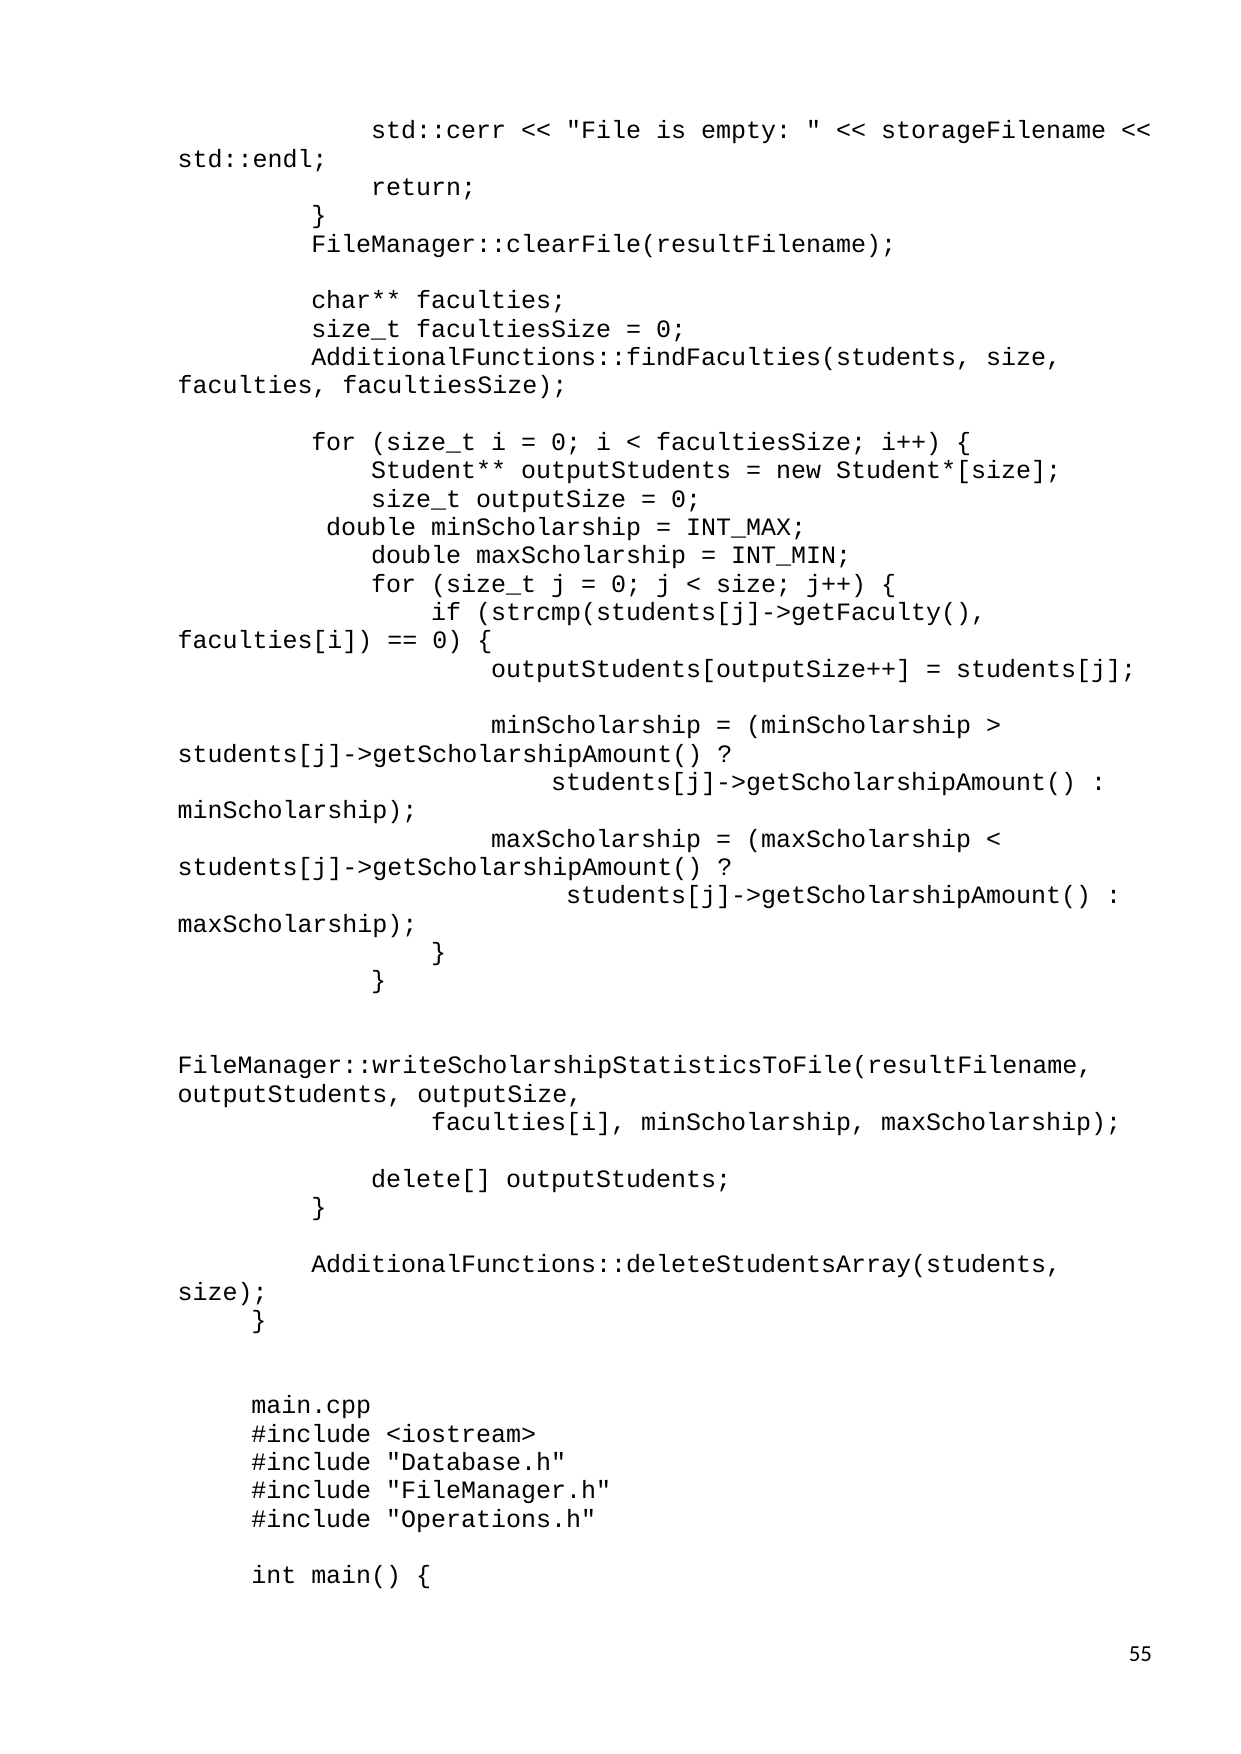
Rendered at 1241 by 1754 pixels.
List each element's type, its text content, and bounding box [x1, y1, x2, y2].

text for (size_t i = 0; i < facultiesSize; i++) { [177, 430, 1152, 458]
text minScholarship = (minScholarship > students[j]->getScholarshipAmount() ? [177, 713, 1152, 770]
text } [177, 940, 1152, 968]
text double minScholarship = INT_MAX; [177, 515, 1152, 543]
text #include <iostream> [177, 1421, 1152, 1450]
text } [177, 1308, 1152, 1336]
text } [177, 1195, 1152, 1223]
text FileManager::writeScholarshipStatisticsToFile(resultFilename, outputStudents, outputSize, [177, 1025, 1152, 1110]
text #include "FileManager.h" [177, 1478, 1152, 1506]
text } [177, 203, 1152, 231]
text #include "Database.h" [177, 1450, 1152, 1478]
text if (strcmp(students[j]->getFaculty(), faculties[i]) == 0) { [177, 600, 1152, 656]
text outputStudents[outputSize++] = students[j]; [177, 656, 1152, 685]
text students[j]->getScholarshipAmount() : minScholarship); [177, 770, 1152, 826]
text Student** outputStudents = new Student*[size]; [177, 458, 1152, 486]
text AdditionalFunctions::findFaculties(students, size, faculties, facultiesSize); [177, 345, 1152, 401]
text FileManager::clearFile(resultFilename); [177, 231, 1152, 260]
text faculties[i], minScholarship, maxScholarship); [177, 1110, 1152, 1138]
text students[j]->getScholarshipAmount() : maxScholarship); [177, 883, 1152, 940]
text int main() { [177, 1563, 1152, 1591]
text maxScholarship = (maxScholarship < students[j]->getScholarshipAmount() ? [177, 826, 1152, 883]
text size_t facultiesSize = 0; [177, 316, 1152, 345]
text } [177, 968, 1152, 996]
text char** faculties; [177, 288, 1152, 316]
text std::cerr << "File is empty: " << storageFilename << std::endl; [177, 118, 1152, 175]
text double maxScholarship = INT_MIN; [177, 543, 1152, 571]
text #include "Operations.h" [177, 1506, 1152, 1535]
text for (size_t j = 0; j < size; j++) { [177, 571, 1152, 600]
text return; [177, 175, 1152, 203]
text delete[] outputStudents; [177, 1166, 1152, 1195]
text main.cpp [177, 1393, 1152, 1421]
text AdditionalFunctions::deleteStudentsArray(students, size); [177, 1251, 1152, 1308]
text size_t outputSize = 0; [177, 486, 1152, 515]
